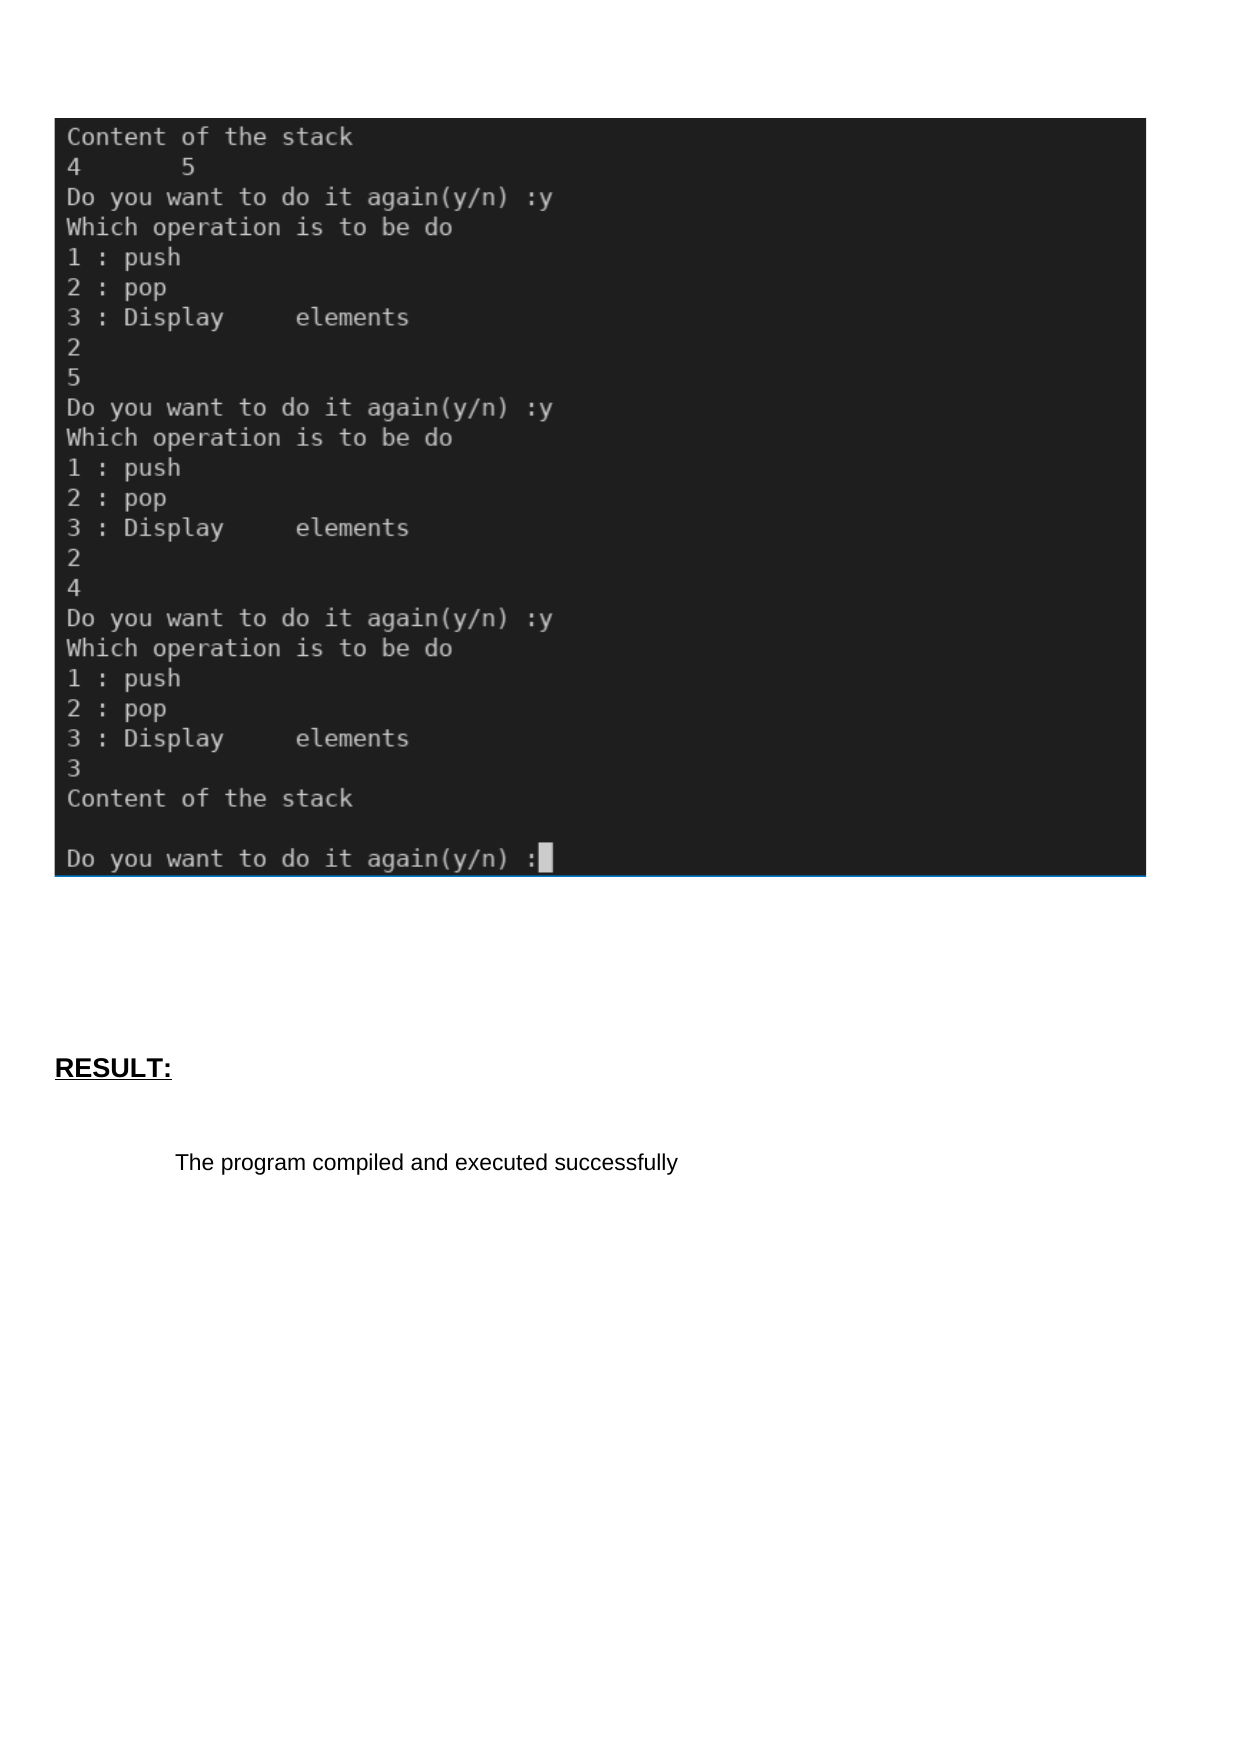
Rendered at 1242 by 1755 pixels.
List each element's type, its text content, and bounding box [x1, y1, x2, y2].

text The program compiled and executed successfully [54, 1145, 1146, 1177]
text RESULT: [54, 1052, 1146, 1083]
